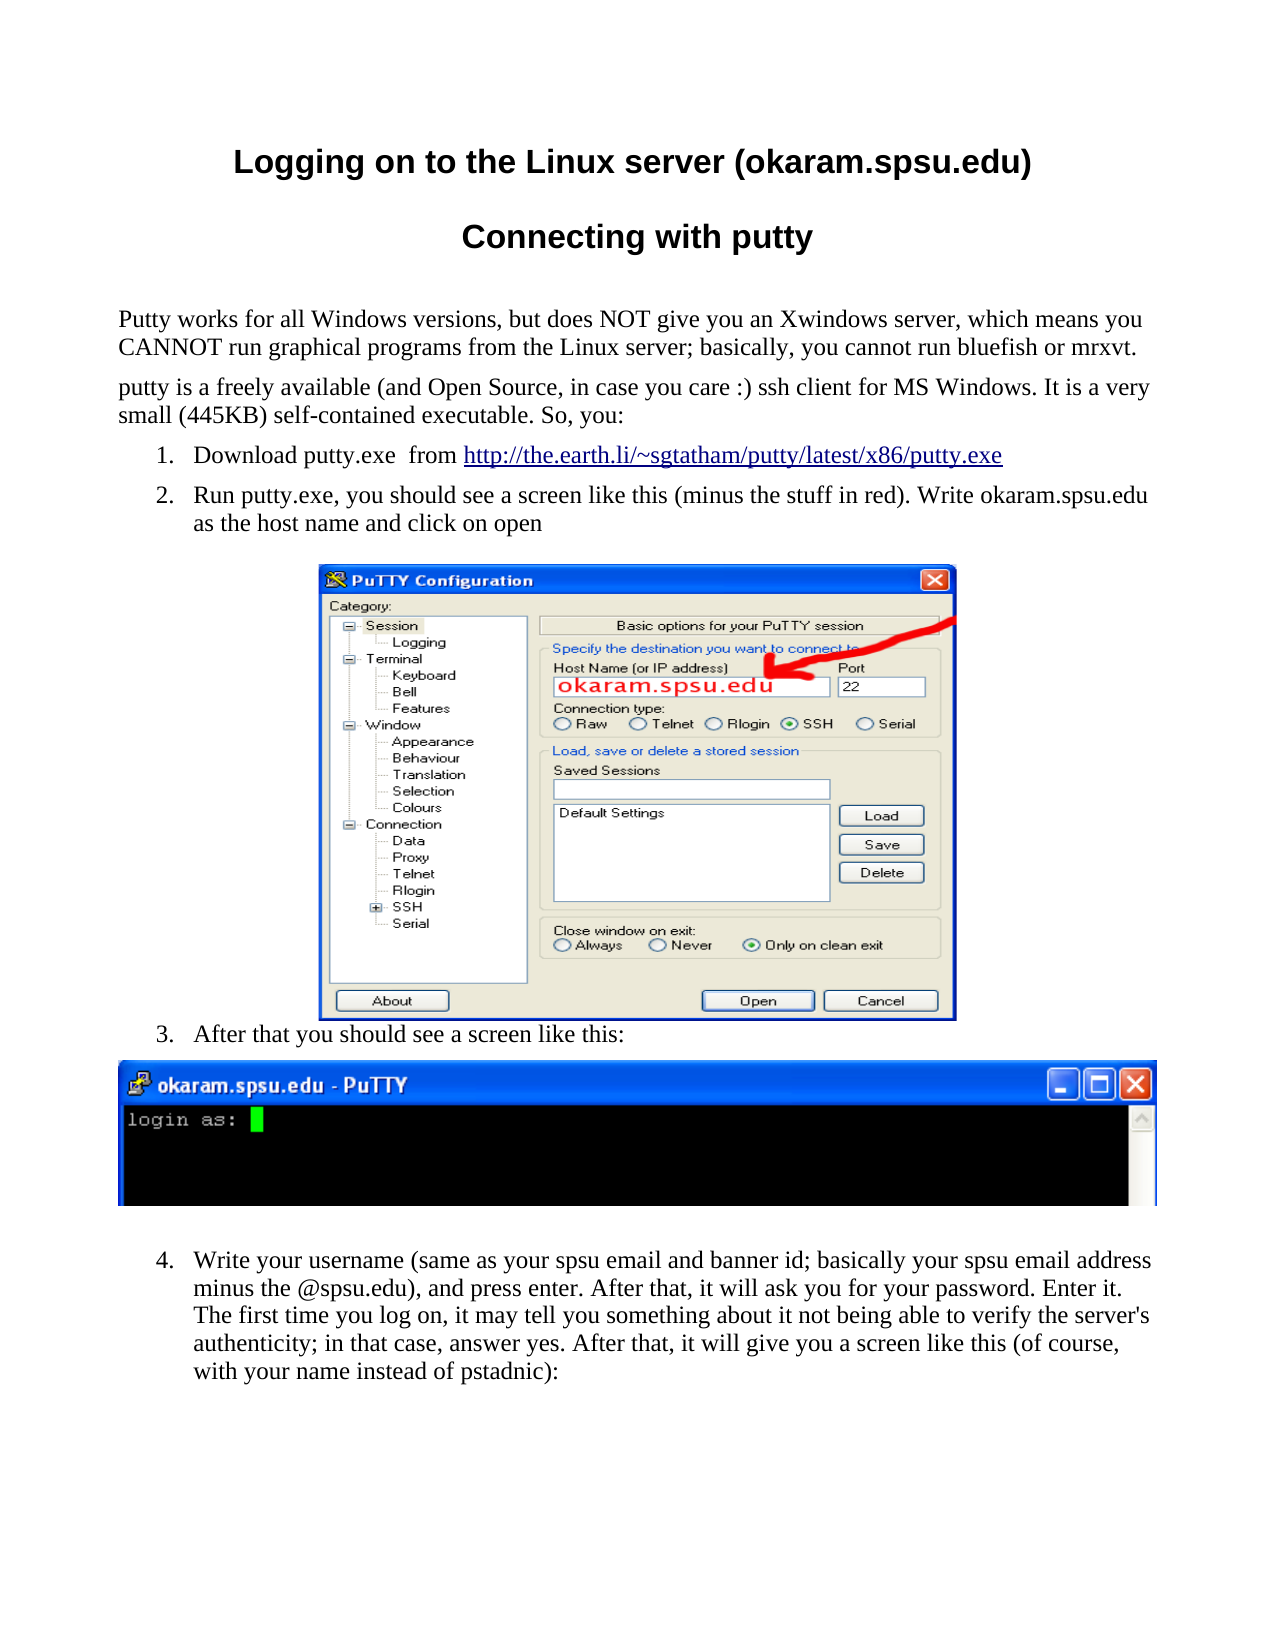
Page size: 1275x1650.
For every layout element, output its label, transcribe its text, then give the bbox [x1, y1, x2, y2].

picture [318, 564, 957, 1021]
text putty is a freely available (and Open Source, in case you care :) ssh client for MS Windows. It is a very small (445KB) self-contained executable. So, you: [118, 373, 1157, 429]
list Run putty.exe, you should see a screen like this (minus the stuff in red). Write okaram.spsu.edu as the host name and click on open [156, 482, 1157, 537]
subtitle Logging on to the Linux server (okaram.spsu.edu) [118, 143, 1157, 181]
text Putty works for all Windows versions, but does NOT give you an Xwindows server, which means you CANNOT run graphical programs from the Linux server; basically, you cannot run bluefish or mrxvt. [118, 306, 1157, 361]
subtitle Connecting with putty [118, 218, 1157, 293]
list After that you should see a screen like this: [156, 549, 1157, 1048]
list Write your username (same as your spsu email and banner id; basically your spsu email address minus the @spsu.edu), and press enter. After that, it will ask you for your password. Enter it. The first time you log on, it may tell you something about it not being able to verify the server's authenticity; in that case, answer yes. After that, it will give you a screen like this (of course, with your name instead of pstadnic): [156, 1246, 1157, 1385]
list Download putty.exe from http://the.earth.li/~sgtatham/putty/latest/x86/putty.exe [156, 441, 1157, 469]
picture [118, 1060, 1157, 1206]
